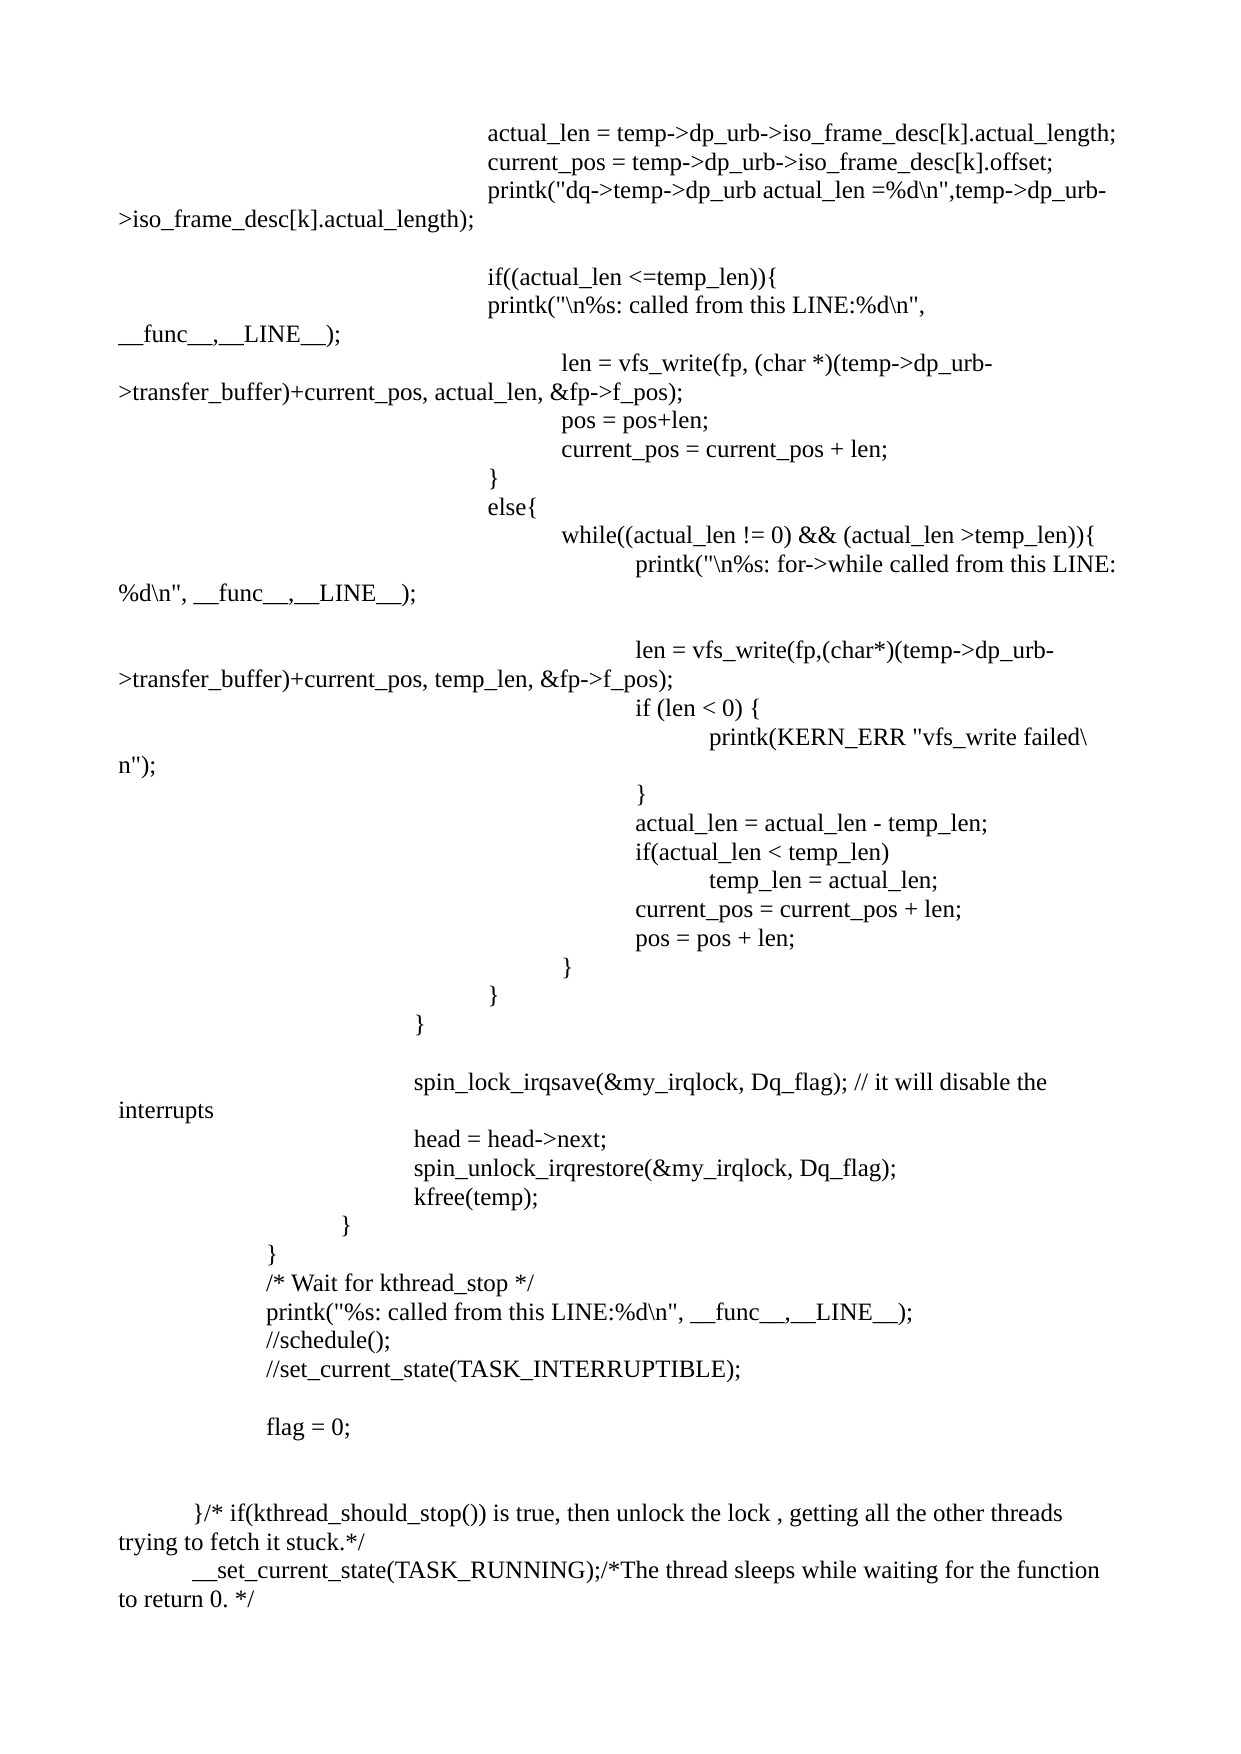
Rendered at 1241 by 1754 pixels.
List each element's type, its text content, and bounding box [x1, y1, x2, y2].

text } [118, 981, 1122, 1009]
text printk("\n%s: for->while called from this LINE:%d\n", __func__,__LINE__); [118, 549, 1122, 607]
text printk("\n%s: called from this LINE:%d\n", __func__,__LINE__); [118, 291, 1122, 348]
text spin_lock_irqsave(&my_irqlock, Dq_flag); // it will disable the interrupts [118, 1067, 1122, 1124]
text } [118, 1211, 1122, 1239]
text } [118, 952, 1122, 981]
text if (len < 0) { [118, 693, 1122, 722]
text spin_unlock_irqrestore(&my_irqlock, Dq_flag); [118, 1153, 1122, 1182]
text printk("dq->temp->dp_urb actual_len =%d\n",temp->dp_urb->iso_frame_desc[k].actual_length); [118, 176, 1122, 233]
text kfree(temp); [118, 1182, 1122, 1211]
text temp_len = actual_len; [118, 866, 1122, 894]
text /* Wait for kthread_stop */ [118, 1268, 1122, 1297]
text __set_current_state(TASK_RUNNING);/*The thread sleeps while waiting for the function to return 0. */ [118, 1556, 1122, 1613]
text current_pos = temp->dp_urb->iso_frame_desc[k].offset; [118, 147, 1122, 176]
text if((actual_len <=temp_len)){ [118, 262, 1122, 291]
text } [118, 779, 1122, 808]
text if(actual_len < temp_len) [118, 837, 1122, 866]
text actual_len = actual_len - temp_len; [118, 808, 1122, 837]
text else{ [118, 492, 1122, 521]
text printk(KERN_ERR "vfs_write failed\n"); [118, 722, 1122, 779]
text while((actual_len != 0) && (actual_len >temp_len)){ [118, 521, 1122, 549]
text actual_len = temp->dp_urb->iso_frame_desc[k].actual_length; [118, 118, 1122, 147]
text head = head->next; [118, 1124, 1122, 1153]
text pos = pos + len; [118, 923, 1122, 952]
text current_pos = current_pos + len; [118, 434, 1122, 463]
text current_pos = current_pos + len; [118, 894, 1122, 923]
text printk("%s: called from this LINE:%d\n", __func__,__LINE__); [118, 1297, 1122, 1326]
text } [118, 1009, 1122, 1038]
text flag = 0; [118, 1412, 1122, 1441]
text pos = pos+len; [118, 406, 1122, 434]
text } [118, 1239, 1122, 1268]
text len = vfs_write(fp, (char *)(temp->dp_urb->transfer_buffer)+current_pos, actual_len, &fp->f_pos); [118, 348, 1122, 406]
text //set_current_state(TASK_INTERRUPTIBLE); [118, 1354, 1122, 1383]
text //schedule(); [118, 1326, 1122, 1354]
text len = vfs_write(fp,(char*)(temp->dp_urb->transfer_buffer)+current_pos, temp_len, &fp->f_pos); [118, 636, 1122, 693]
text } [118, 463, 1122, 492]
text }/* if(kthread_should_stop()) is true, then unlock the lock , getting all the other threads trying to fetch it stuck.*/ [118, 1498, 1122, 1556]
